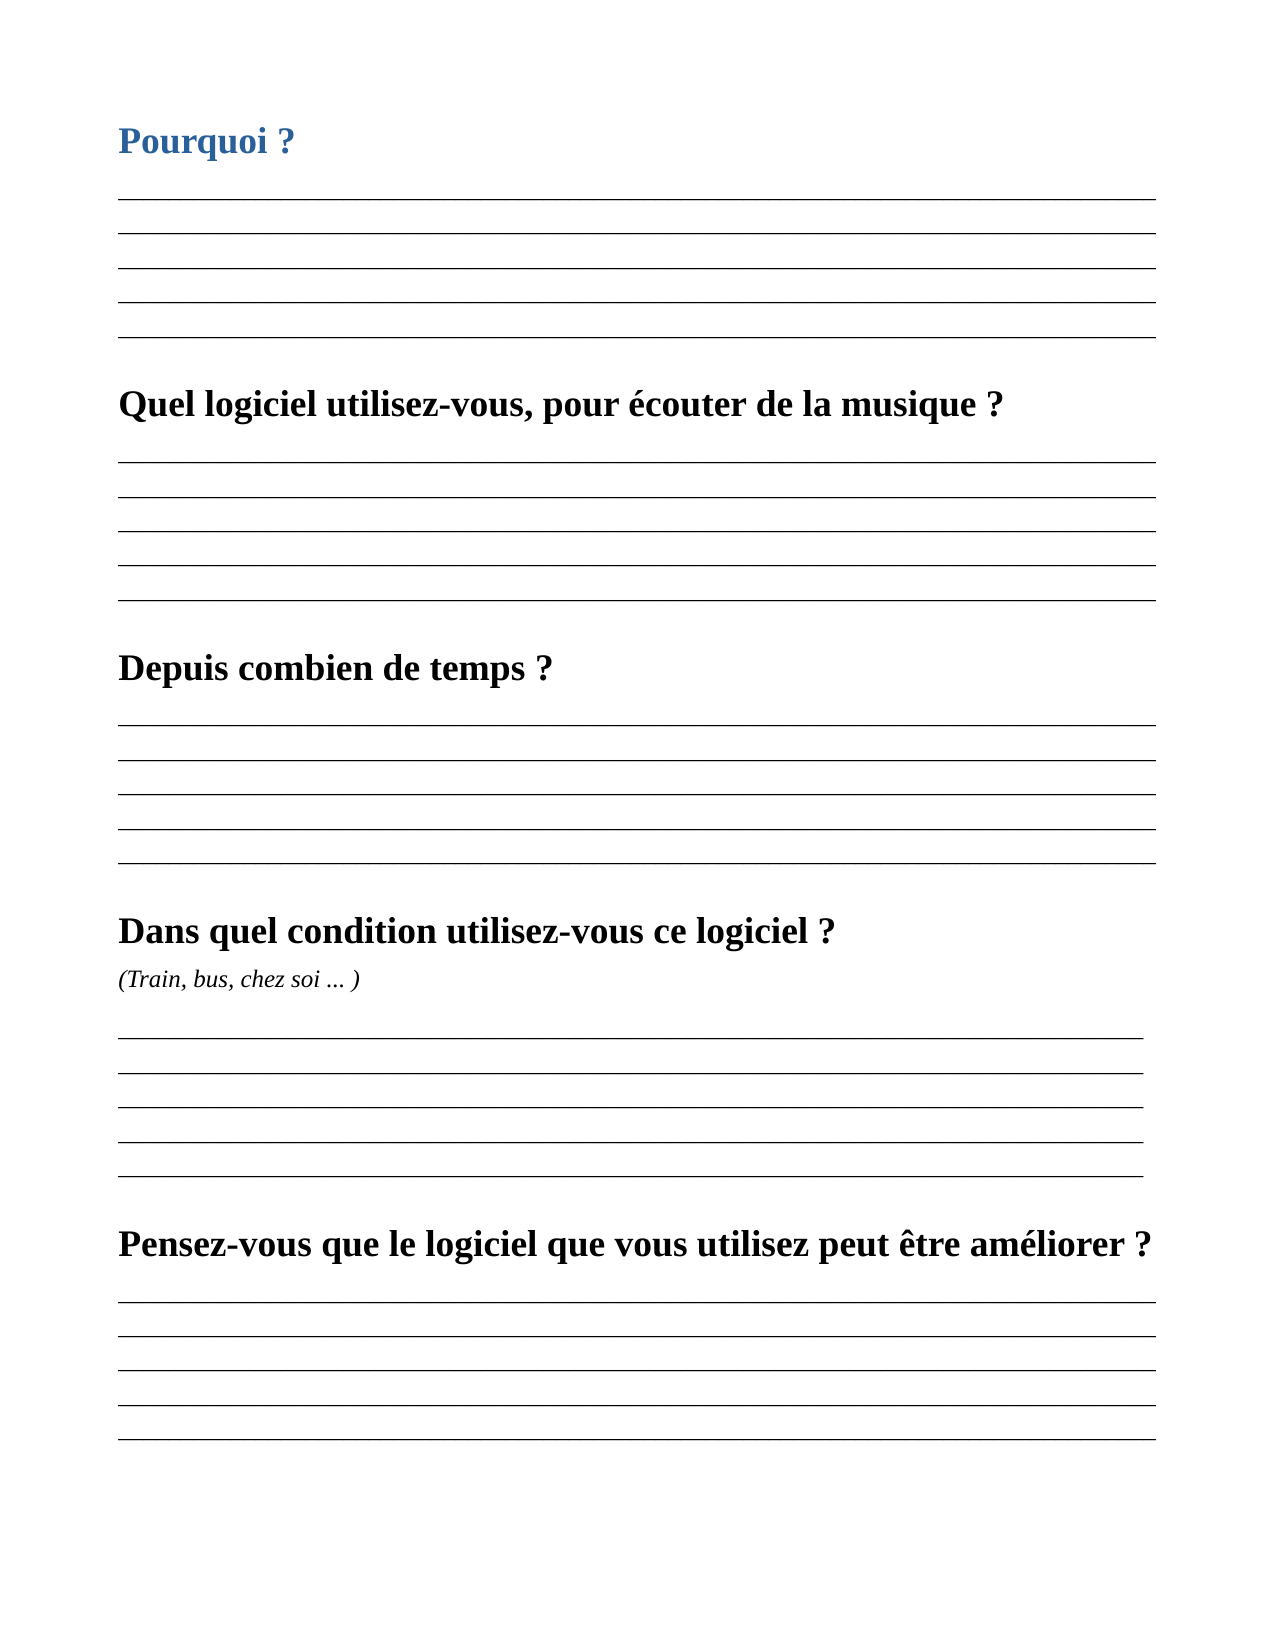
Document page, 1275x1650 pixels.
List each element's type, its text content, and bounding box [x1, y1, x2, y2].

subtitle Pensez-vous que le logiciel que vous utilisez peut être améliorer ? [118, 1221, 1157, 1264]
text _______________________________________________________________________________________________________________________________________________________________________________________________________________________________________________________________________________________________________________________________________________________________________________________________________________________________ [118, 1277, 1157, 1443]
text _______________________________________________________________________________________________________________________________________________________________________________________________________________________________________________________________________________________________________________________________________________________________________________________________________________________________ [118, 437, 1157, 604]
text (Train, bus, chez soi ... ) [118, 964, 1157, 993]
text _______________________________________________________________________________________________________________________________________________________________________________________________________________________________________________________________________________________________________________________________________________________________________________________________________________________________ [118, 701, 1157, 867]
subtitle Quel logiciel utilisez-vous, pour écouter de la musique ? [118, 382, 1157, 425]
text __________________________________________________________________________________________________________________________________________________________________________________________________________________________________________________________________________________________________________________________________________________________________________________________________________________________ [118, 1013, 1157, 1180]
subtitle Dans quel condition utilisez-vous ce logiciel ? [118, 908, 1157, 952]
text _______________________________________________________________________________________________________________________________________________________________________________________________________________________________________________________________________________________________________________________________________________________________________________________________________________________________ [118, 174, 1157, 340]
subtitle Pourquoi ? [118, 118, 1157, 161]
subtitle Depuis combien de temps ? [118, 645, 1157, 688]
